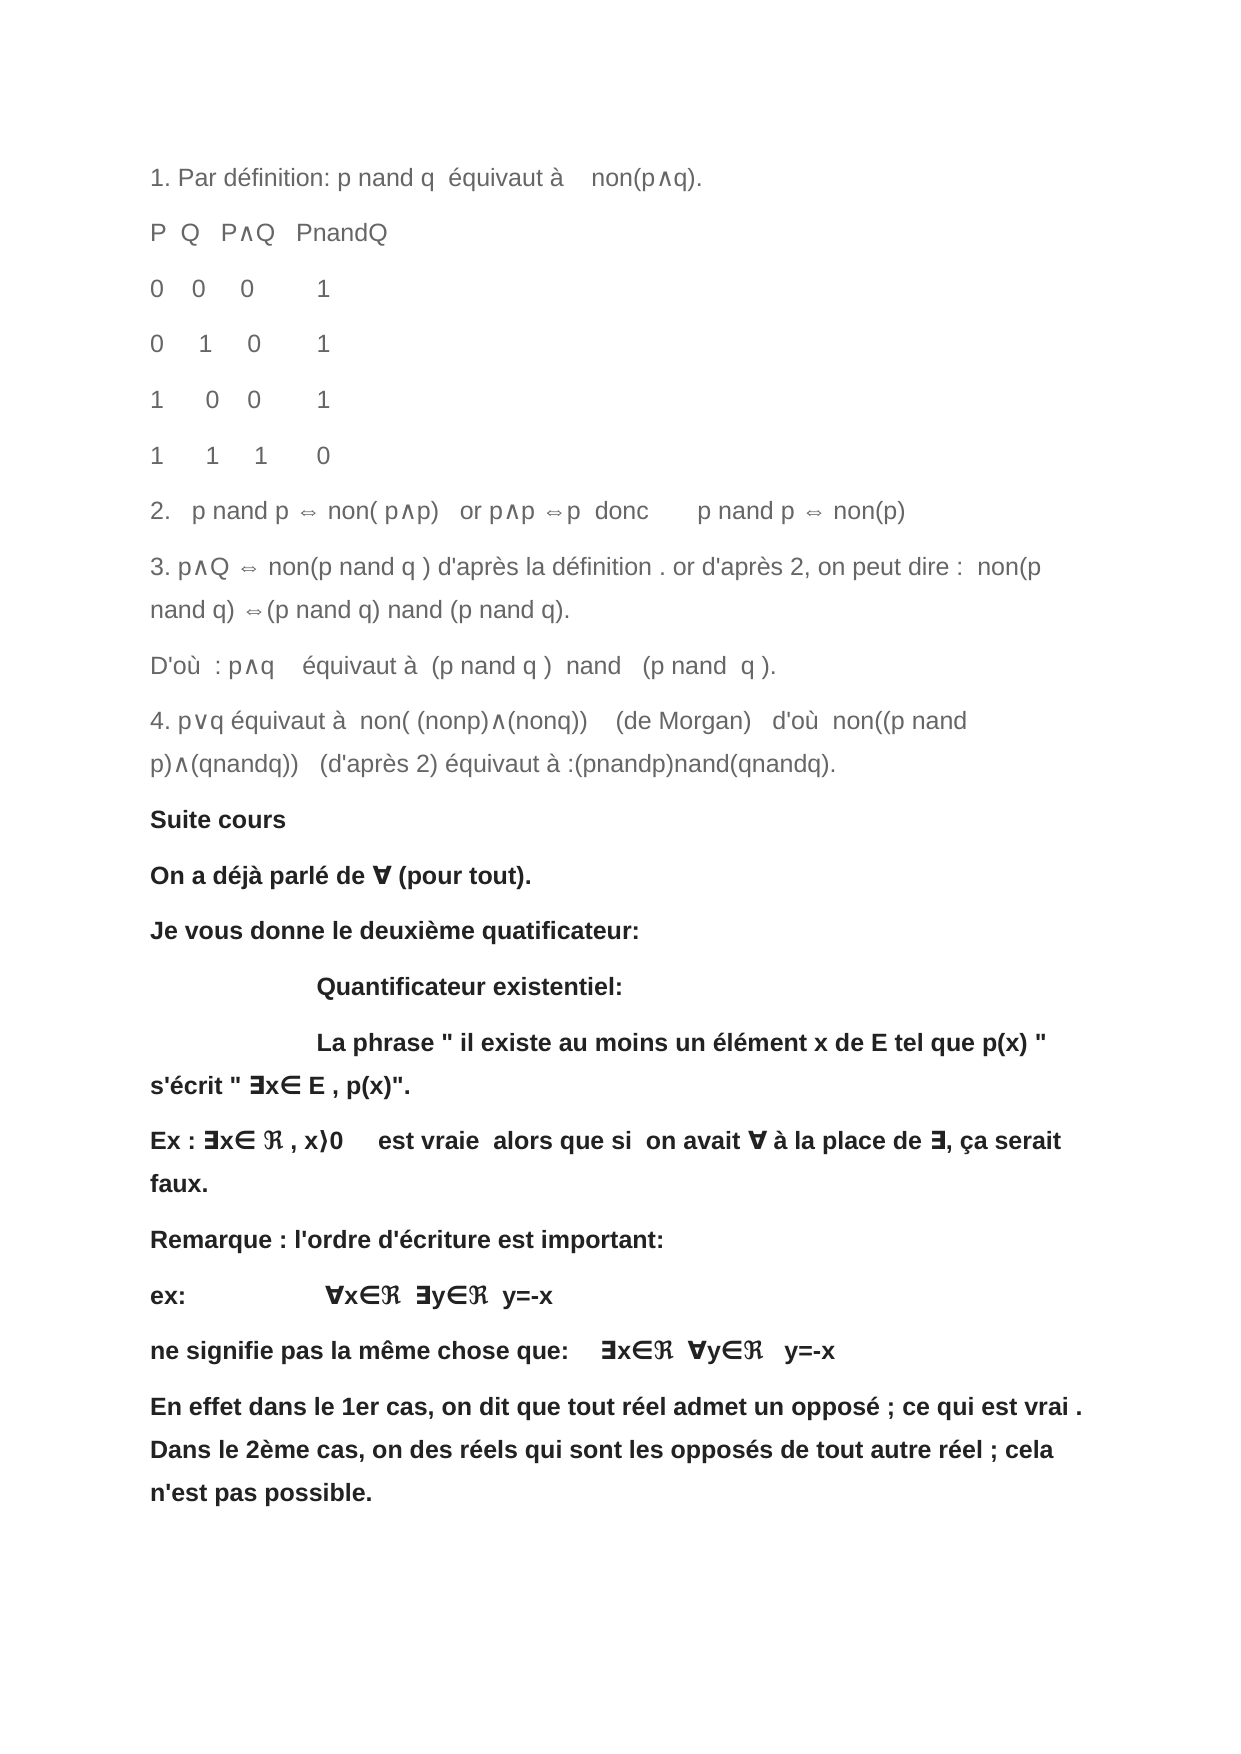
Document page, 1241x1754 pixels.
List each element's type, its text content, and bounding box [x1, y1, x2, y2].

text 0 0 0 1 [150, 274, 1090, 302]
text La phrase " il existe au moins un élément x de E tel que p(x) " s'écrit " ∃x∈ E , p(x)". [150, 1027, 1090, 1099]
text 4. p∨q équivaut à non( (nonp)∧(nonq)) (de Morgan) d'où non((p nand p)∧(qnandq)) (d'après 2) équivaut à :(pnandp)nand(qnandq). [150, 706, 1090, 778]
text Je vous donne le deuxième quatificateur: [150, 916, 1090, 945]
text 1 1 1 0 [150, 441, 1090, 469]
text 2. p nand p ⇔ non( p∧p) or p∧p ⇔p donc p nand p ⇔ non(p) [150, 496, 1090, 525]
text Ex : ∃x∈ ℜ , x⟩0 est vraie alors que si on avait ∀ à la place de ∃, ça serait faux. [150, 1126, 1090, 1198]
text 0 1 0 1 [150, 329, 1090, 358]
text On a déjà parlé de ∀ (pour tout). [150, 861, 1090, 889]
text D'où : p∧q équivaut à (p nand q ) nand (p nand q ). [150, 651, 1090, 679]
text 1. Par définition: p nand q équivaut à non(p∧q). [150, 162, 1090, 191]
text Quantificateur existentiel: [150, 972, 1090, 1001]
text Remarque : l'ordre d'écriture est important: [150, 1225, 1090, 1254]
text 1 0 0 1 [150, 385, 1090, 414]
text En effet dans le 1er cas, on dit que tout réel admet un opposé ; ce qui est vrai . Dans le 2ème cas, on des réels qui sont les opposés de tout autre réel ; cela n'est pas possible. [150, 1392, 1090, 1507]
text Suite cours [150, 805, 1090, 834]
text P Q P∧Q PnandQ [150, 218, 1090, 247]
text 3. p∧Q ⇔ non(p nand q ) d'après la définition . or d'après 2, on peut dire : non(p nand q) ⇔(p nand q) nand (p nand q). [150, 552, 1090, 624]
text ne signifie pas la même chose que: ∃x∈ℜ ∀y∈ℜ y=-x [150, 1336, 1090, 1365]
text ex: ∀x∈ℜ ∃y∈ℜ y=-x [150, 1281, 1090, 1309]
